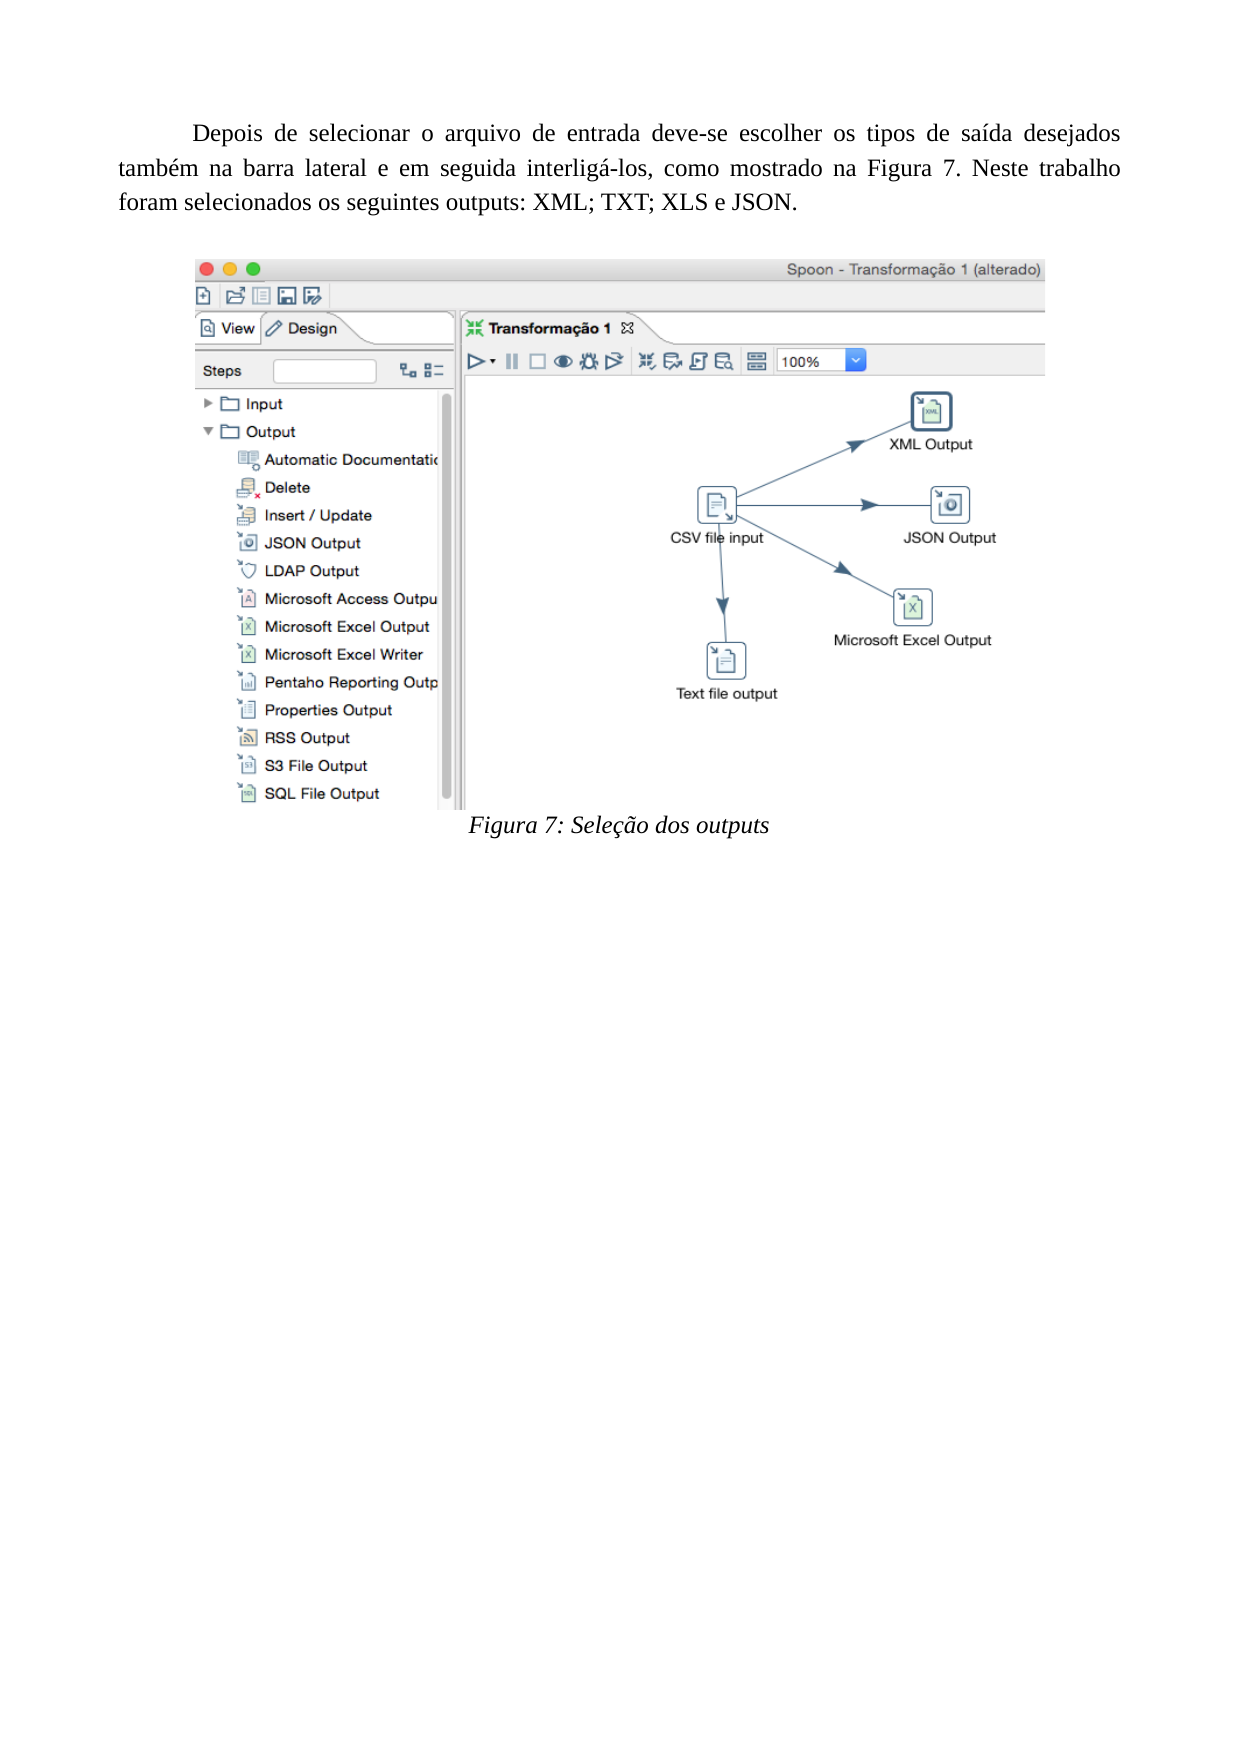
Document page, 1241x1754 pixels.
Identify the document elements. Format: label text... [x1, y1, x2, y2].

picture [195, 259, 1045, 810]
text Depois de selecionar o arquivo de entrada deve-se escolher os tipos de saída desejados também na barra lateral e em seguida interligá-los, como mostrado na Figura 7. Neste trabalho foram selecionados os seguintes outputs: XML; TXT; XLS e JSON. [118, 118, 1122, 216]
text Figura 7: Seleção dos outputs [118, 259, 1122, 838]
